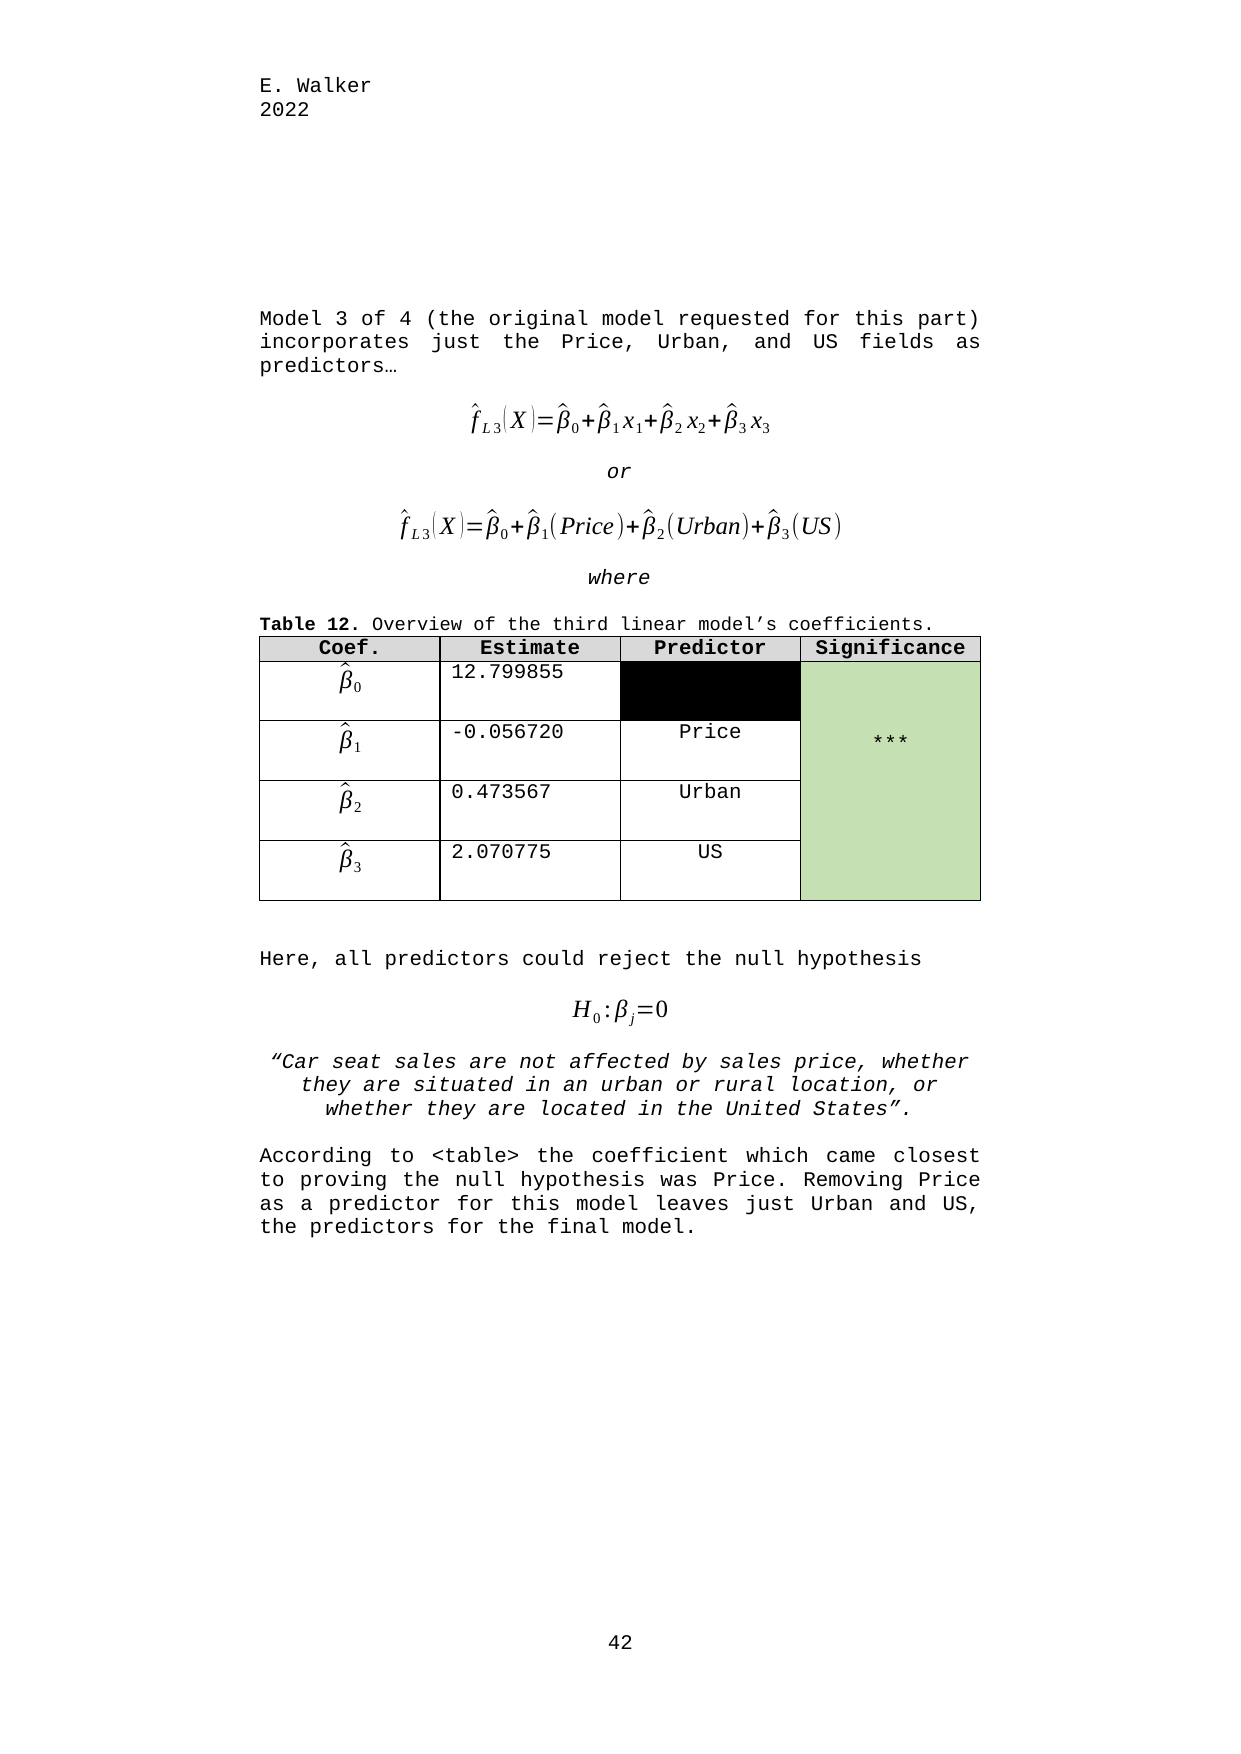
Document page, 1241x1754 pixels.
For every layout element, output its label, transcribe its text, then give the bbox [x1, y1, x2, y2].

table_header Estimate [441, 637, 620, 661]
table_header Significance [801, 637, 980, 661]
table_header Predictor [621, 637, 800, 661]
table_cell -0.056720 [441, 721, 620, 780]
table_cell Price [621, 721, 800, 780]
table_cell 12.799855 [441, 662, 620, 720]
text Model 3 of 4 (the original model requested for this part) incorporates just the Price, Urban, and US fields as predictors… [259, 308, 981, 379]
text “Car seat sales are not affected by sales price, whether they are situated in an urban or rural location, or whether they are located in the United States”. [259, 1051, 981, 1122]
text According to <table> the coefficient which came closest to proving the null hypothesis was Price. Removing Price as a predictor for this model leaves just Urban and US, the predictors for the final model. [259, 1145, 981, 1240]
text Table 12. Overview of the third linear model’s coefficients. [259, 614, 981, 636]
table_cell *** [801, 662, 980, 900]
table_cell [260, 841, 439, 900]
table_cell 0.473567 [441, 781, 620, 840]
table_cell [260, 721, 439, 780]
table_cell [260, 781, 439, 840]
text Here, all predictors could reject the null hypothesis [259, 948, 981, 972]
table_header Coef. [260, 637, 439, 661]
table_cell Urban [621, 781, 800, 840]
text where [259, 567, 981, 591]
text or [259, 461, 981, 485]
table_cell 2.070775 [441, 841, 620, 900]
table_cell [621, 662, 800, 720]
table_cell US [621, 841, 800, 900]
table_cell [260, 662, 439, 720]
